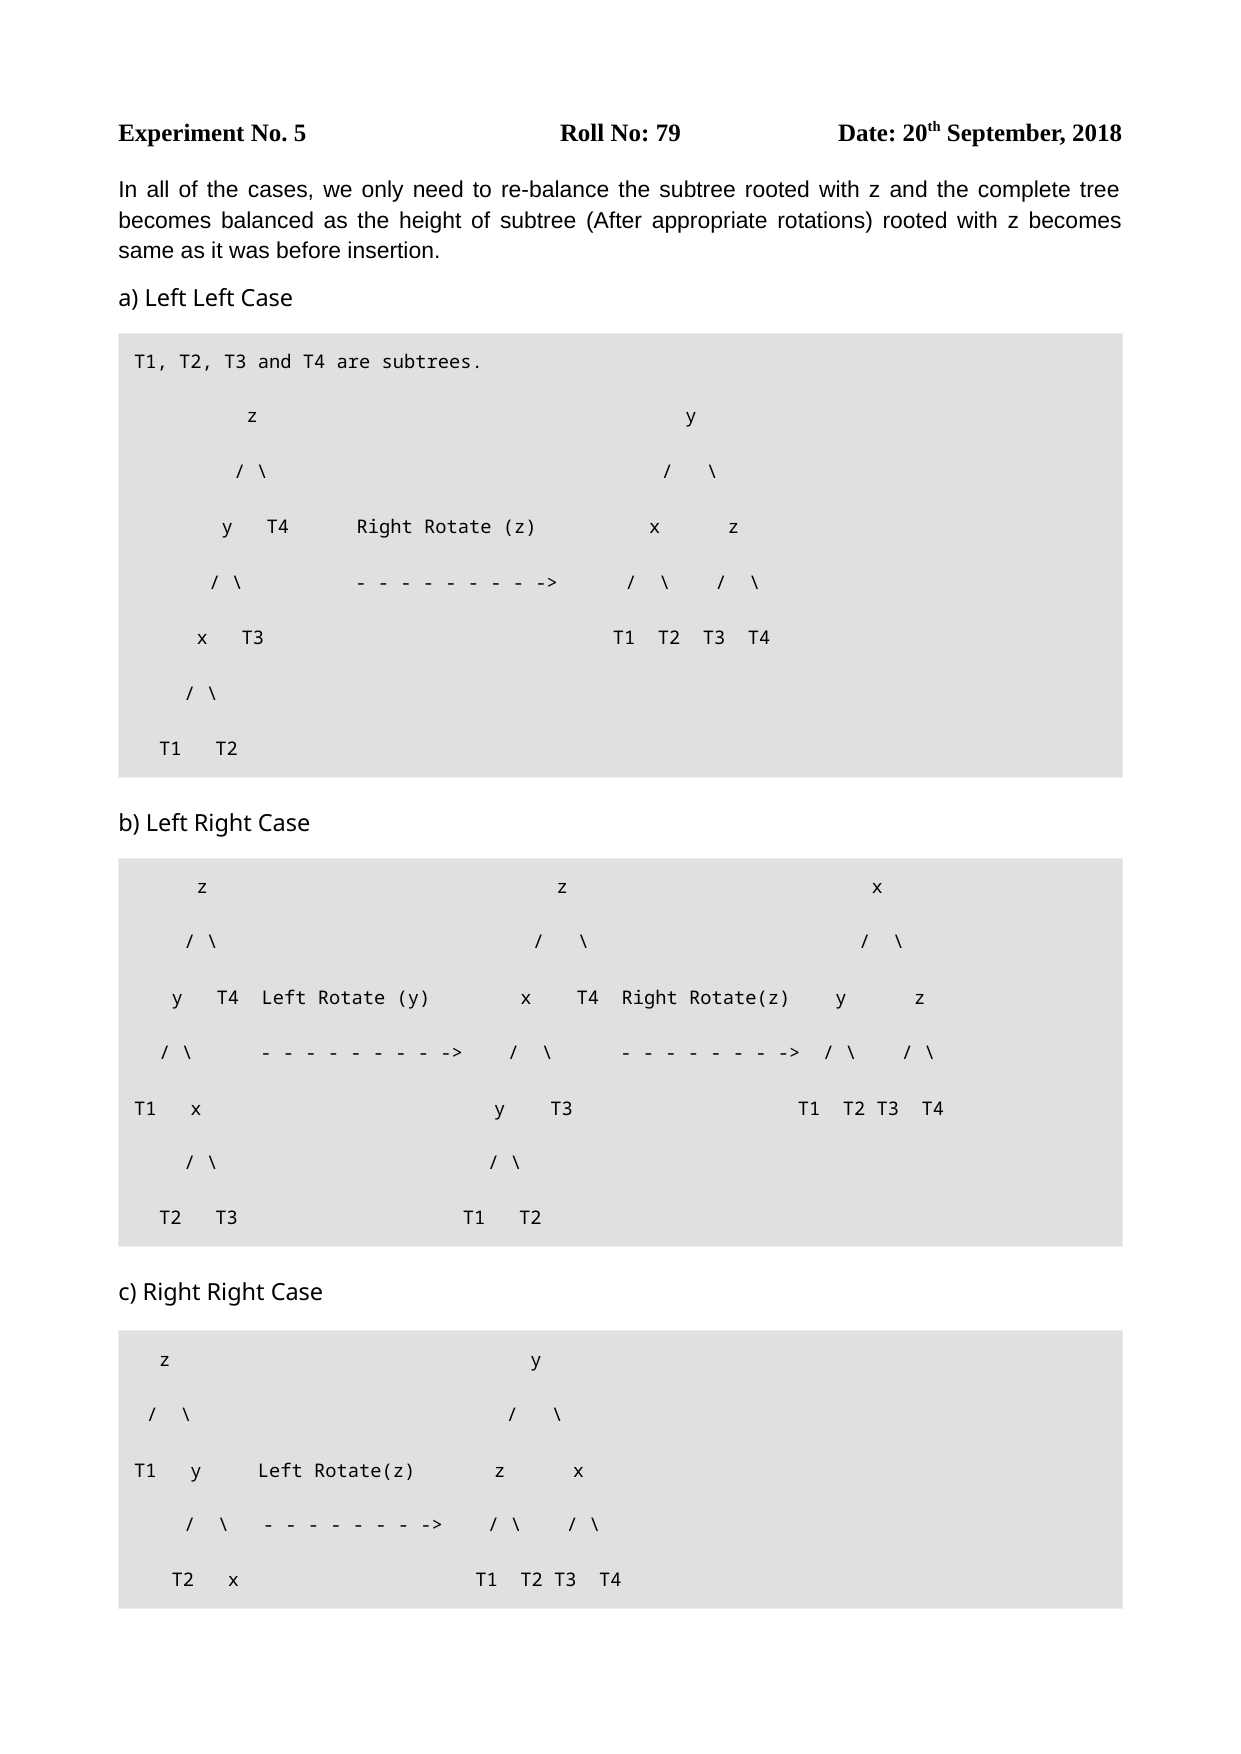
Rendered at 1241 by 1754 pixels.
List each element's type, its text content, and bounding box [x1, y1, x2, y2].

text b) Left Right Case [118, 806, 1122, 838]
text a) Left Left Case [118, 282, 1122, 313]
text z z x [119, 859, 1122, 900]
text / \ / \ / \ [119, 913, 1122, 955]
text / \ / \ [119, 442, 1122, 484]
text z y [119, 1331, 1122, 1372]
text In all of the cases, we only need to re-balance the subtree rooted with z and the complete tree becomes balanced as the height of subtree (After appropriate rotations) rooted with z becomes same as it was before insertion. [118, 176, 1122, 263]
text / \ / \ [119, 1133, 1122, 1176]
text c) Right Right Case [118, 1276, 1122, 1308]
text x T3 T1 T2 T3 T4 [119, 609, 1122, 651]
text T1, T2, T3 and T4 are subtrees. [119, 334, 1122, 374]
text T2 x T1 T2 T3 T4 [119, 1551, 1122, 1608]
text z y [119, 387, 1122, 429]
text / \ [119, 664, 1122, 706]
text T2 T3 T1 T2 [119, 1189, 1122, 1246]
text y T4 Left Rotate (y) x T4 Right Rotate(z) y z [119, 968, 1122, 1011]
text y T4 Right Rotate (z) x z [119, 498, 1122, 540]
text / \ - - - - - - - -> / \ / \ [119, 1495, 1122, 1537]
text / \ - - - - - - - - -> / \ - - - - - - - -> / \ / \ [119, 1024, 1122, 1066]
text T1 y Left Rotate(z) z x [119, 1441, 1122, 1482]
text / \ / \ [119, 1386, 1122, 1428]
text T1 T2 [119, 719, 1122, 777]
text / \ - - - - - - - - -> / \ / \ [119, 553, 1122, 595]
text T1 x y T3 T1 T2 T3 T4 [119, 1079, 1122, 1121]
